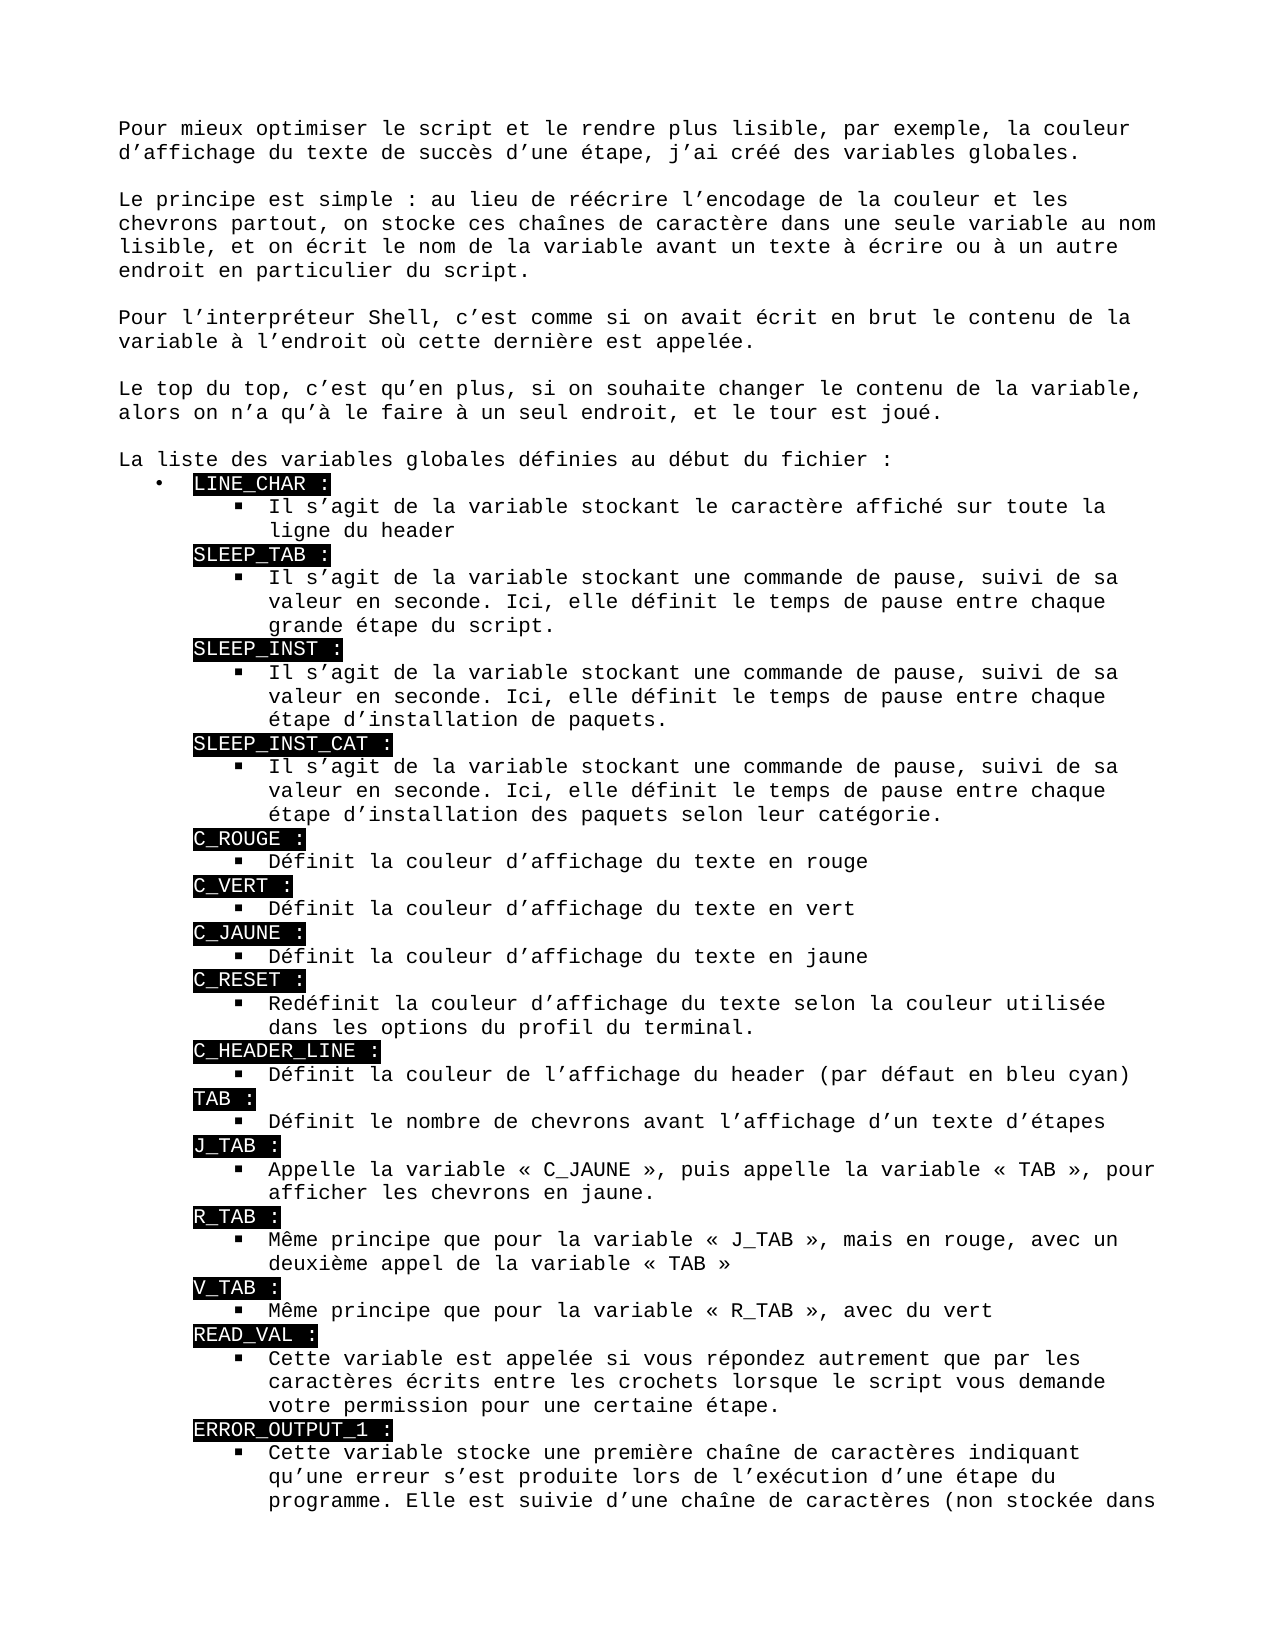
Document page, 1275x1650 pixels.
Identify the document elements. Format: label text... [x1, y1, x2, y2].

list Cette variable stocke une première chaîne de caractères indiquant qu’une erreur s’est produite lors de l’exécution d’une étape du programme. Elle est suivie d’une chaîne de caractères (non stockée dans [231, 1442, 1157, 1513]
list Il s’agit de la variable stockant une commande de pause, suivi de sa valeur en seconde. Ici, elle définit le temps de pause entre chaque étape d’installation des paquets selon leur catégorie. [231, 757, 1157, 827]
list Définit la couleur de l’affichage du header (par défaut en bleu cyan) [231, 1064, 1157, 1088]
list READ_VAL : [156, 1324, 1157, 1348]
list Il s’agit de la variable stockant une commande de pause, suivi de sa valeur en seconde. Ici, elle définit le temps de pause entre chaque grande étape du script. [231, 567, 1157, 638]
text La liste des variables globales définies au début du fichier : [118, 449, 1157, 473]
list Appelle la variable « C_JAUNE », puis appelle la variable « TAB », pour afficher les chevrons en jaune. [231, 1158, 1157, 1206]
list Redéfinit la couleur d’affichage du texte selon la couleur utilisée dans les options du profil du terminal. [231, 993, 1157, 1040]
text Le principe est simple : au lieu de réécrire l’encodage de la couleur et les chevrons partout, on stocke ces chaînes de caractère dans une seule variable au nom lisible, et on écrit le nom de la variable avant un texte à écrire ou à un autre endroit en particulier du script. [118, 189, 1157, 284]
list V_TAB : [156, 1277, 1157, 1300]
list Même principe que pour la variable « J_TAB », mais en rouge, avec un deuxième appel de la variable « TAB » [231, 1229, 1157, 1277]
list Il s’agit de la variable stockant une commande de pause, suivi de sa valeur en seconde. Ici, elle définit le temps de pause entre chaque étape d’installation de paquets. [231, 662, 1157, 733]
list C_HEADER_LINE : [156, 1040, 1157, 1064]
list Cette variable est appelée si vous répondez autrement que par les caractères écrits entre les crochets lorsque le script vous demande votre permission pour une certaine étape. [231, 1348, 1157, 1419]
list J_TAB : [156, 1135, 1157, 1158]
list Définit la couleur d’affichage du texte en rouge [231, 851, 1157, 875]
list C_RESET : [156, 969, 1157, 993]
list ERROR_OUTPUT_1 : [156, 1419, 1157, 1442]
text Pour l’interpréteur Shell, c’est comme si on avait écrit en brut le contenu de la variable à l’endroit où cette dernière est appelée. [118, 307, 1157, 354]
list Même principe que pour la variable « R_TAB », avec du vert [231, 1300, 1157, 1324]
list R_TAB : [156, 1206, 1157, 1229]
list LINE_CHAR : [156, 473, 1157, 496]
list C_VERT : [156, 875, 1157, 898]
list SLEEP_INST : [156, 638, 1157, 662]
list Définit la couleur d’affichage du texte en vert [231, 898, 1157, 922]
list Il s’agit de la variable stockant le caractère affiché sur toute la ligne du header [231, 496, 1157, 544]
list TAB : [156, 1088, 1157, 1111]
list SLEEP_INST_CAT : [156, 733, 1157, 757]
list Définit le nombre de chevrons avant l’affichage d’un texte d’étapes [231, 1111, 1157, 1135]
list Définit la couleur d’affichage du texte en jaune [231, 946, 1157, 969]
text Le top du top, c’est qu’en plus, si on souhaite changer le contenu de la variable, alors on n’a qu’à le faire à un seul endroit, et le tour est joué. [118, 378, 1157, 426]
text Pour mieux optimiser le script et le rendre plus lisible, par exemple, la couleur d’affichage du texte de succès d’une étape, j’ai créé des variables globales. [118, 118, 1157, 165]
list C_JAUNE : [156, 922, 1157, 946]
list SLEEP_TAB : [156, 544, 1157, 567]
list C_ROUGE : [156, 827, 1157, 851]
